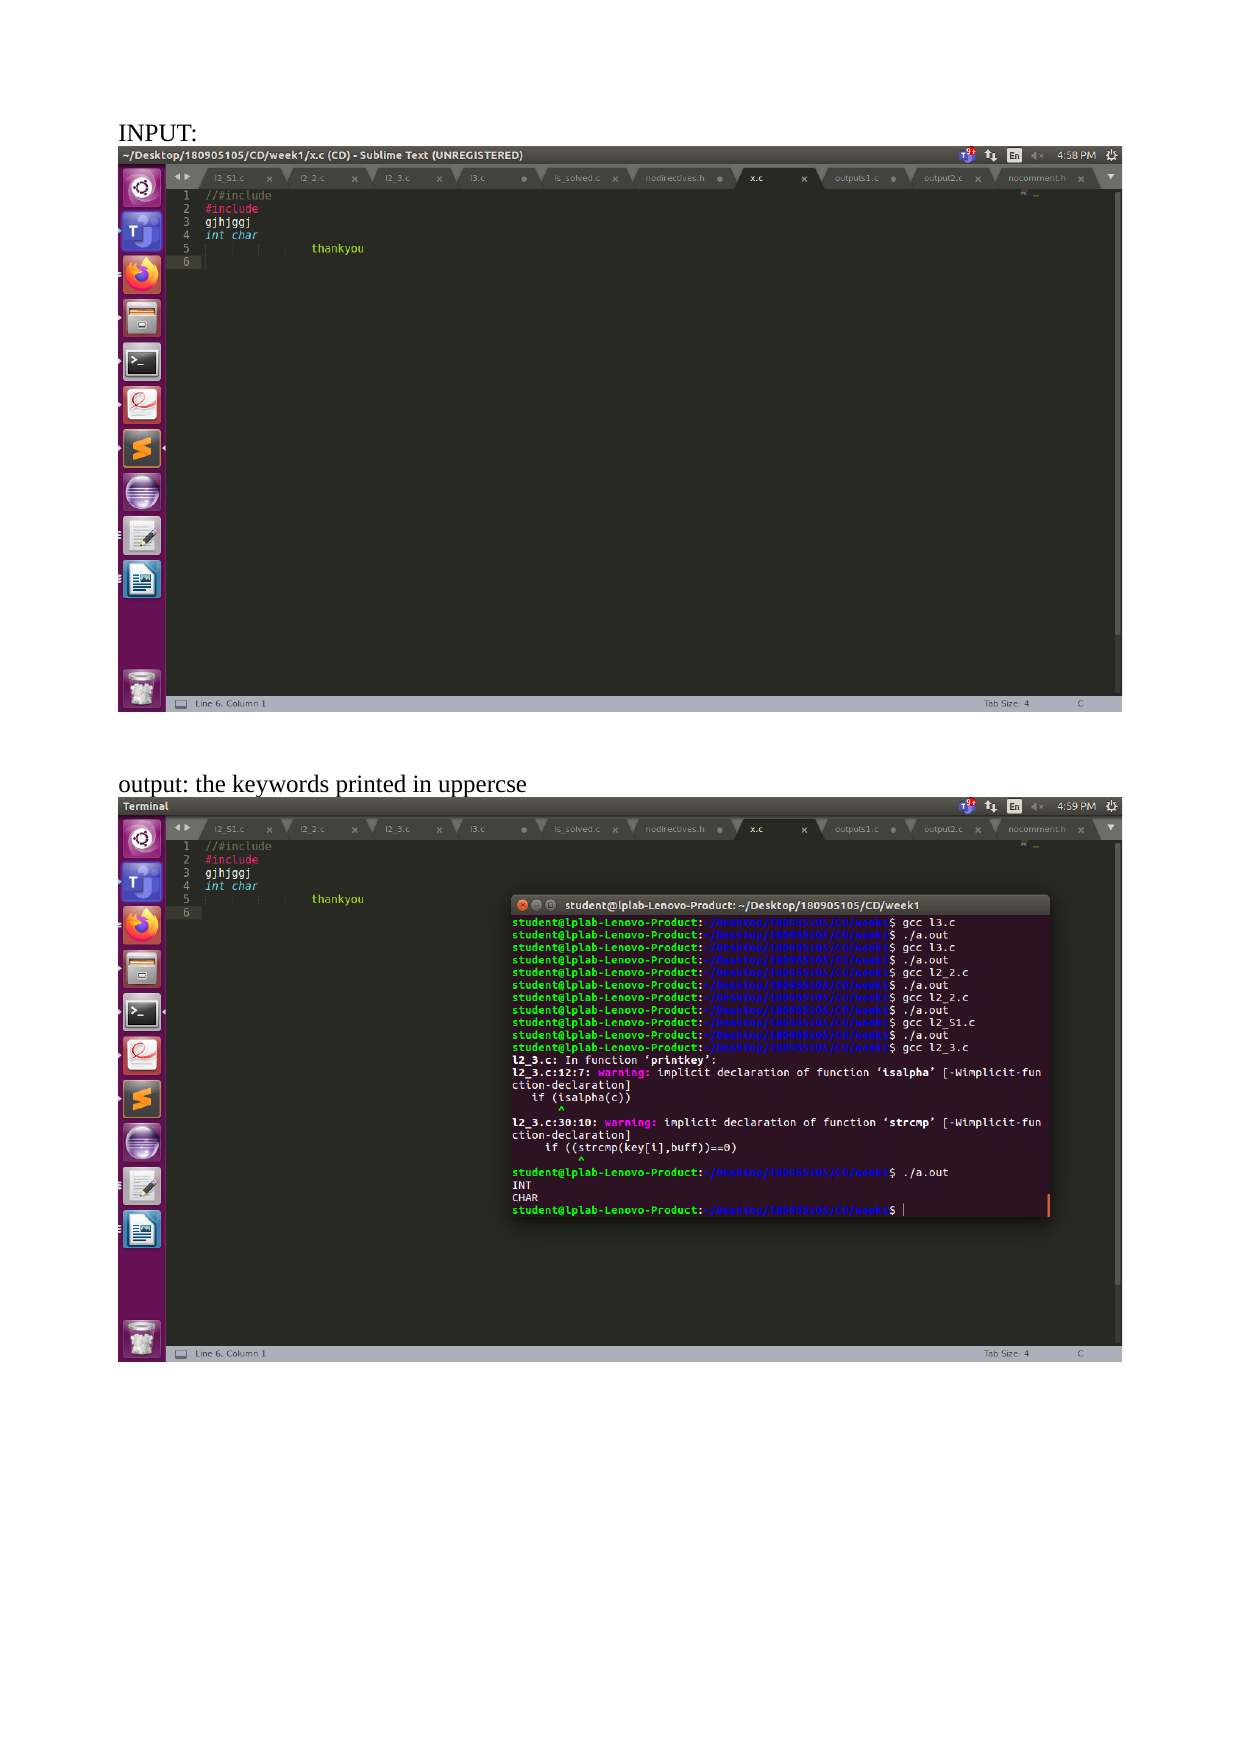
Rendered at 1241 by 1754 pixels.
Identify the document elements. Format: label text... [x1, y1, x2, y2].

text output: the keywords printed in uppercse [118, 769, 1122, 797]
picture [118, 797, 1123, 1362]
picture [118, 146, 1123, 712]
text INPUT: [118, 118, 1122, 146]
